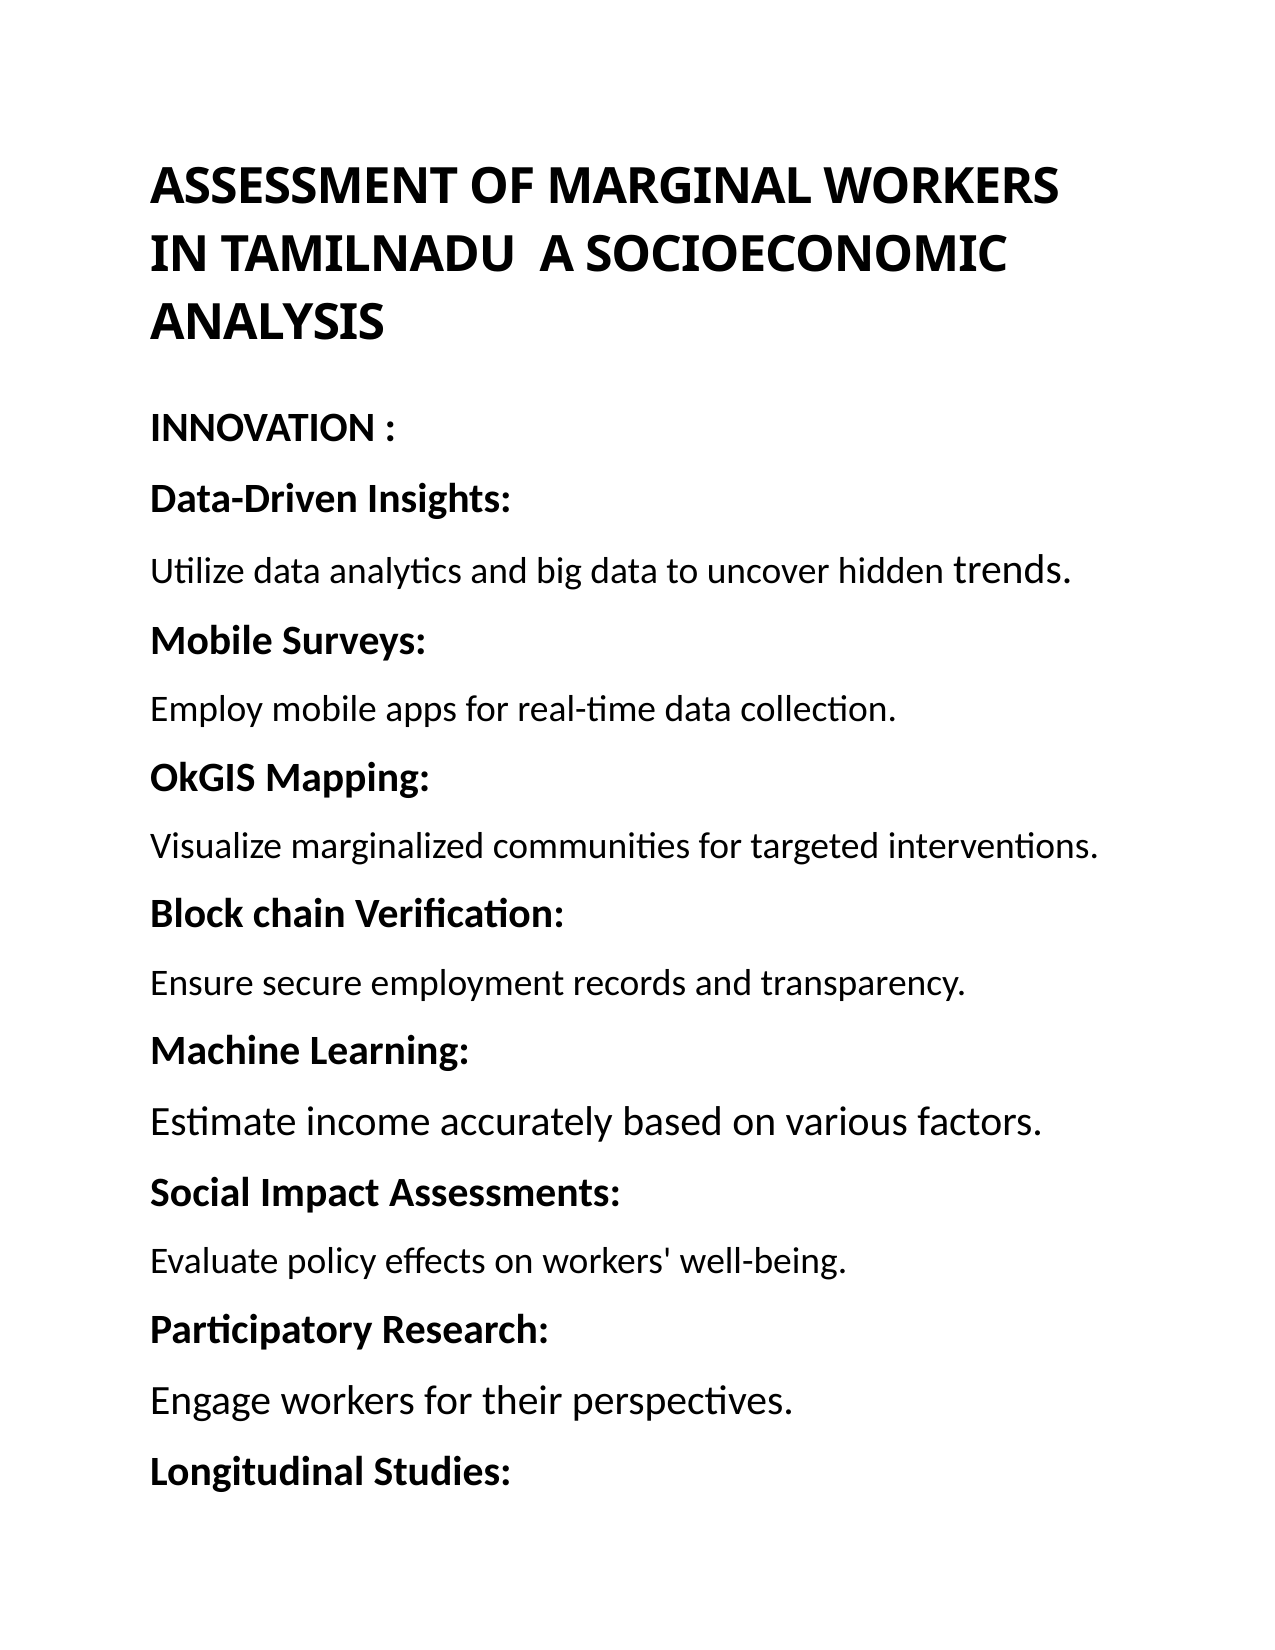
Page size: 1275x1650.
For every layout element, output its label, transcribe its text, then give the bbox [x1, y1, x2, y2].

text Longitudinal Studies: [150, 1445, 1125, 1496]
text Visualize marginalized communities for targeted interventions. [150, 822, 1125, 868]
text Social Impact Assessments: [150, 1166, 1125, 1217]
text INNOVATION : [150, 401, 1125, 452]
text OkGIS Mapping: [150, 751, 1125, 802]
title ASSESSMENT OF MARGINAL WORKERS IN TAMILNADU A SOCIOECONOMIC ANALYSIS [150, 150, 1125, 354]
text Ensure secure employment records and transparency. [150, 958, 1125, 1004]
text Machine Learning: [150, 1024, 1125, 1075]
text Utilize data analytics and big data to uncover hidden trends. [150, 543, 1125, 594]
text Mobile Surveys: [150, 614, 1125, 665]
text Block chain Verification: [150, 887, 1125, 938]
text Participatory Research: [150, 1303, 1125, 1354]
text Estimate income accurately based on various factors. [150, 1095, 1125, 1146]
text Data-Driven Insights: [150, 472, 1125, 523]
text Engage workers for their perspectives. [150, 1374, 1125, 1425]
text Employ mobile apps for real-time data collection. [150, 685, 1125, 731]
text Evaluate policy effects on workers' well-being. [150, 1237, 1125, 1283]
